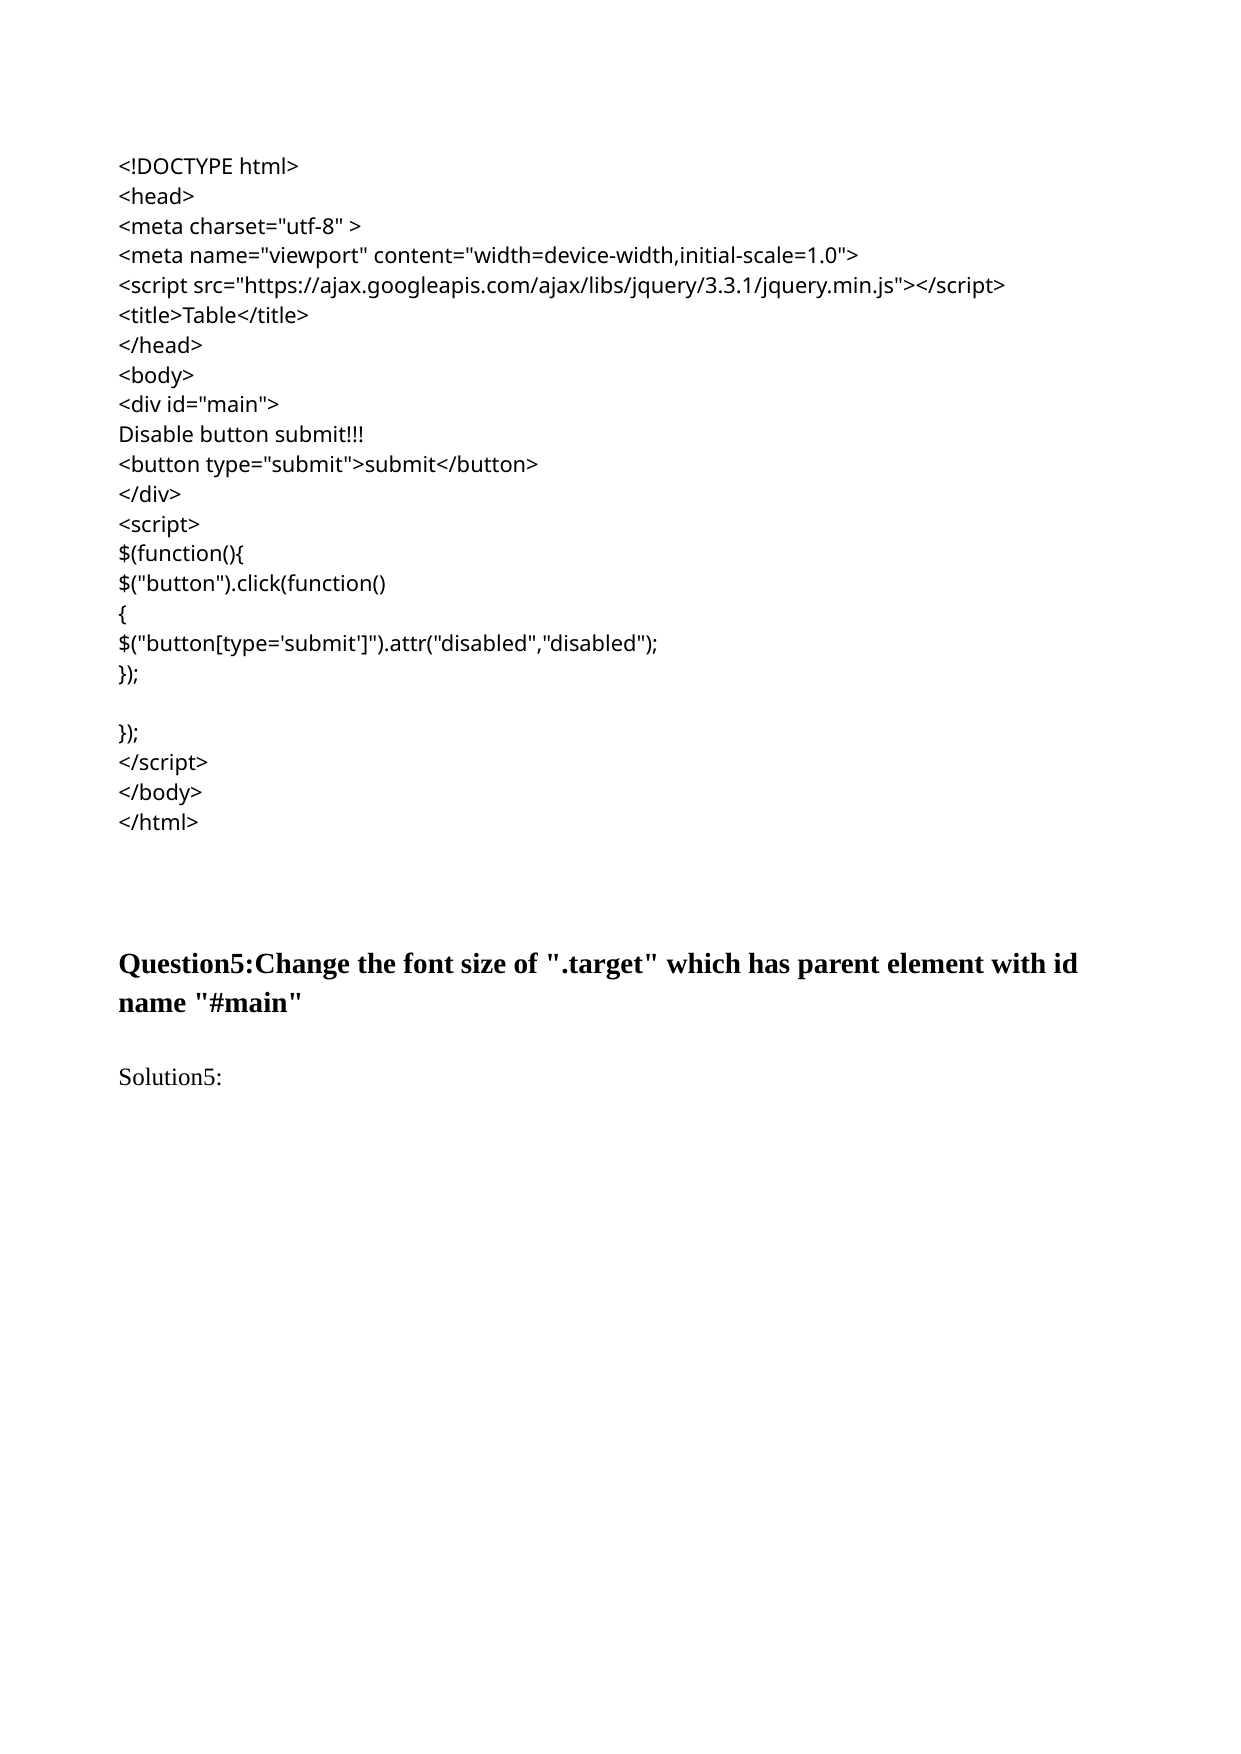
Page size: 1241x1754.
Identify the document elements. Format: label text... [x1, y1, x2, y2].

text <button type="submit">submit</button> [118, 449, 1122, 479]
text <head> [118, 181, 1122, 211]
text $("button[type='submit']").attr("disabled","disabled"); [118, 628, 1122, 658]
text </head> [118, 330, 1122, 360]
text <script> [118, 509, 1122, 538]
text </script> [118, 747, 1122, 777]
text <title>Table</title> [118, 300, 1122, 330]
text }); [118, 717, 1122, 747]
text $(function(){ [118, 538, 1122, 568]
text </html> [118, 806, 1122, 836]
text }); [118, 658, 1122, 687]
text Disable button submit!!! [118, 419, 1122, 449]
text <script src="https://ajax.googleapis.com/ajax/libs/jquery/3.3.1/jquery.min.js"></script> [118, 270, 1122, 300]
text Solution5: [118, 1062, 1122, 1091]
text <body> [118, 360, 1122, 389]
text { [118, 598, 1122, 628]
text <!DOCTYPE html> [118, 151, 1122, 181]
text $("button").click(function() [118, 568, 1122, 598]
text Question5:Change the font size of ".target" which has parent element with id name "#main" [118, 946, 1122, 1018]
text <div id="main"> [118, 389, 1122, 419]
text <meta name="viewport" content="width=device-width,initial-scale=1.0"> [118, 241, 1122, 270]
text </body> [118, 777, 1122, 806]
text </div> [118, 479, 1122, 509]
text <meta charset="utf-8" > [118, 211, 1122, 241]
